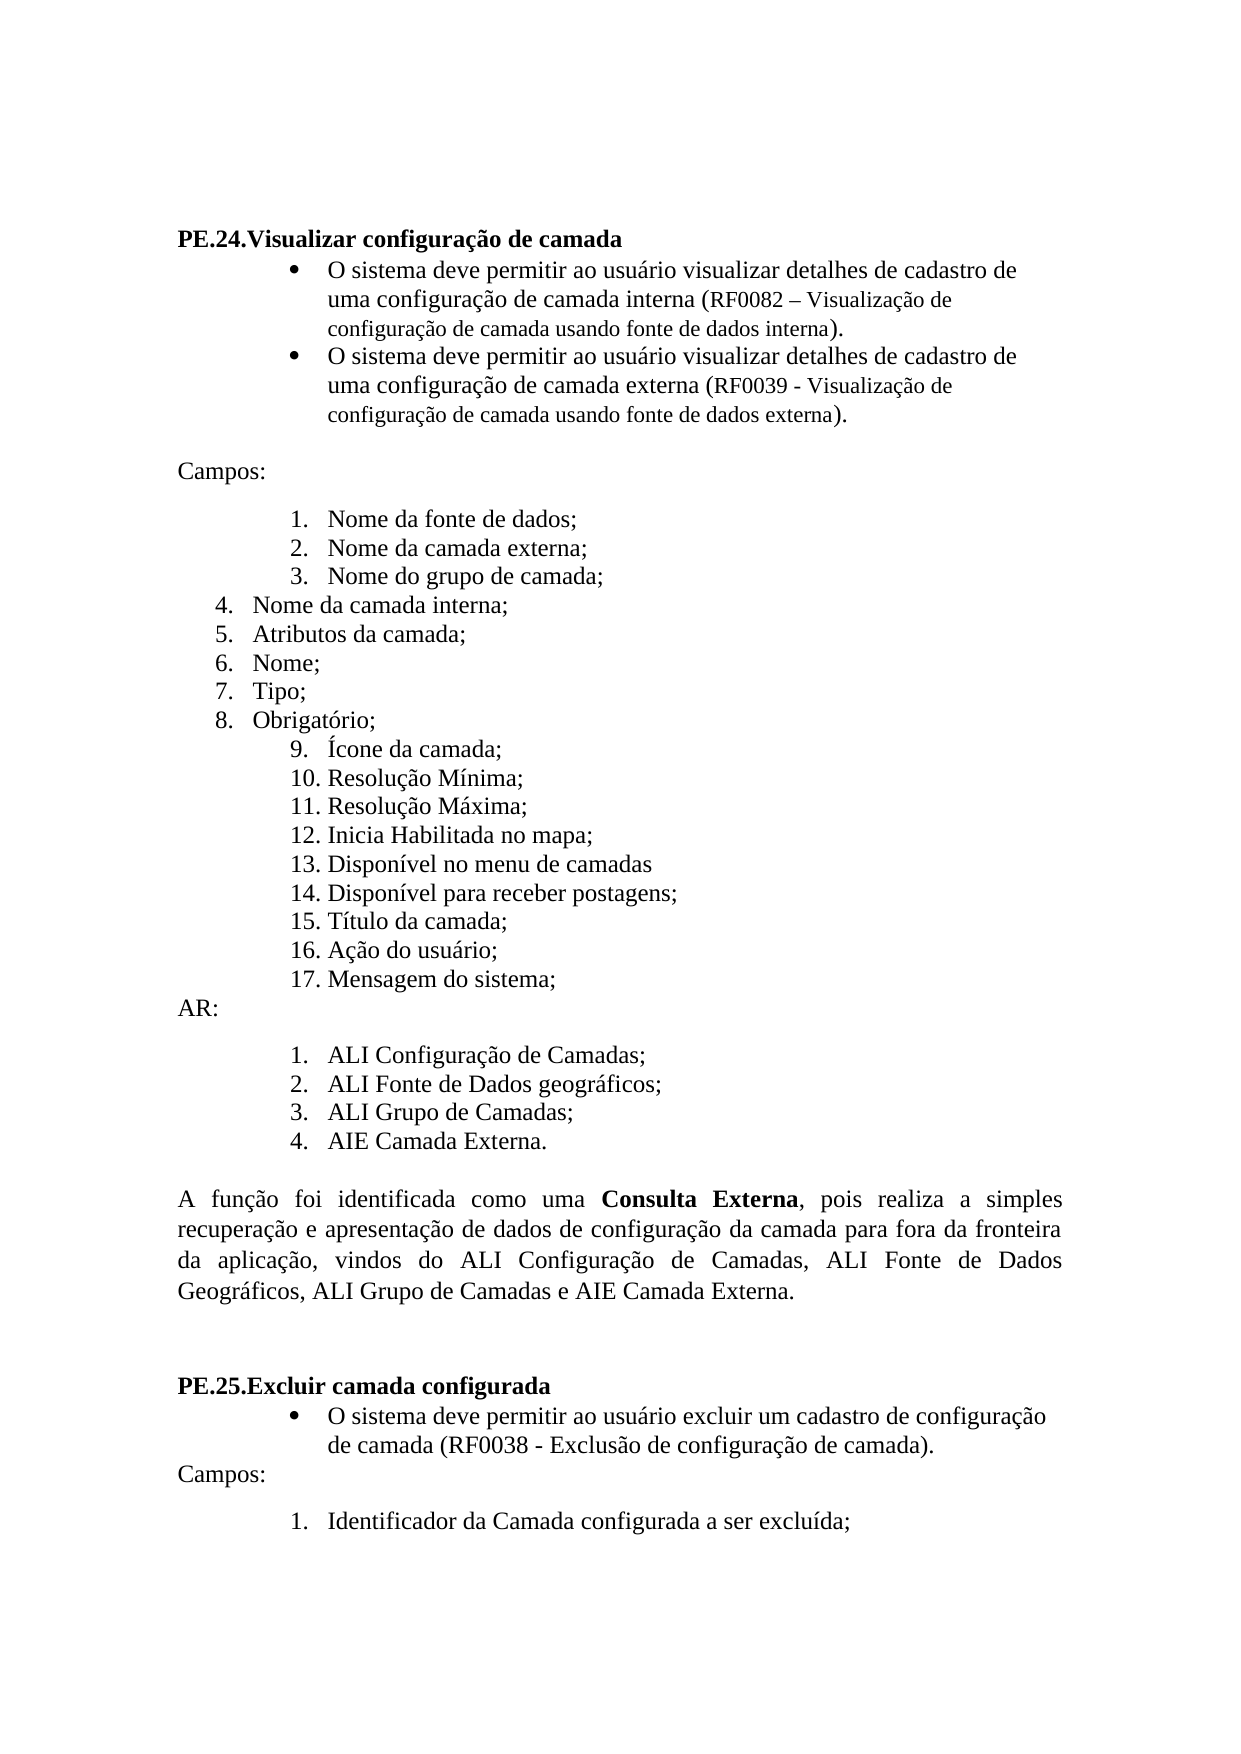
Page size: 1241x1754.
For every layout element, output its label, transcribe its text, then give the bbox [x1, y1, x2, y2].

list O sistema deve permitir ao usuário visualizar detalhes de cadastro de uma configuração de camada externa (RF0039 - Visualização de configuração de camada usando fonte de dados externa). [290, 341, 1063, 428]
list Nome; [215, 648, 1063, 676]
list Ícone da camada; [290, 734, 1063, 763]
list ALI Configuração de Camadas; [290, 1040, 1063, 1069]
list Visualizar configuração de camada [177, 224, 1063, 253]
list O sistema deve permitir ao usuário excluir um cadastro de configuração de camada (RF0038 - Exclusão de configuração de camada). [290, 1401, 1063, 1459]
text AR: [177, 993, 1063, 1021]
list Ação do usuário; [290, 935, 1063, 964]
list Tipo; [215, 676, 1063, 705]
list O sistema deve permitir ao usuário visualizar detalhes de cadastro de uma configuração de camada interna (RF0082 – Visualização de configuração de camada usando fonte de dados interna). [290, 255, 1063, 341]
text A função foi identificada como uma Consulta Externa, pois realiza a simples recuperação e apresentação de dados de configuração da camada para fora da fronteira da aplicação, vindos do ALI Configuração de Camadas, ALI Fonte de Dados Geográficos, ALI Grupo de Camadas e AIE Camada Externa. [177, 1184, 1063, 1305]
list ALI Grupo de Camadas; [290, 1097, 1063, 1126]
list Mensagem do sistema; [290, 964, 1063, 993]
list Identificador da Camada configurada a ser excluída; [290, 1506, 1063, 1535]
list Nome do grupo de camada; [290, 561, 1063, 590]
list Disponível no menu de camadas [290, 849, 1063, 878]
list AIE Camada Externa. [290, 1126, 1063, 1155]
list Inicia Habilitada no mapa; [290, 820, 1063, 849]
list Nome da fonte de dados; [290, 504, 1063, 533]
list Resolução Mínima; [290, 763, 1063, 791]
list Atributos da camada; [215, 619, 1063, 648]
list ALI Fonte de Dados geográficos; [290, 1069, 1063, 1097]
text Campos: [177, 1459, 1063, 1488]
list Nome da camada interna; [215, 590, 1063, 619]
text Campos: [177, 456, 1063, 485]
list Obrigatório; [215, 705, 1063, 734]
list Resolução Máxima; [290, 791, 1063, 820]
list Disponível para receber postagens; [290, 878, 1063, 906]
list Nome da camada externa; [290, 533, 1063, 561]
list Título da camada; [290, 906, 1063, 935]
list Excluir camada configurada [177, 1371, 1063, 1399]
